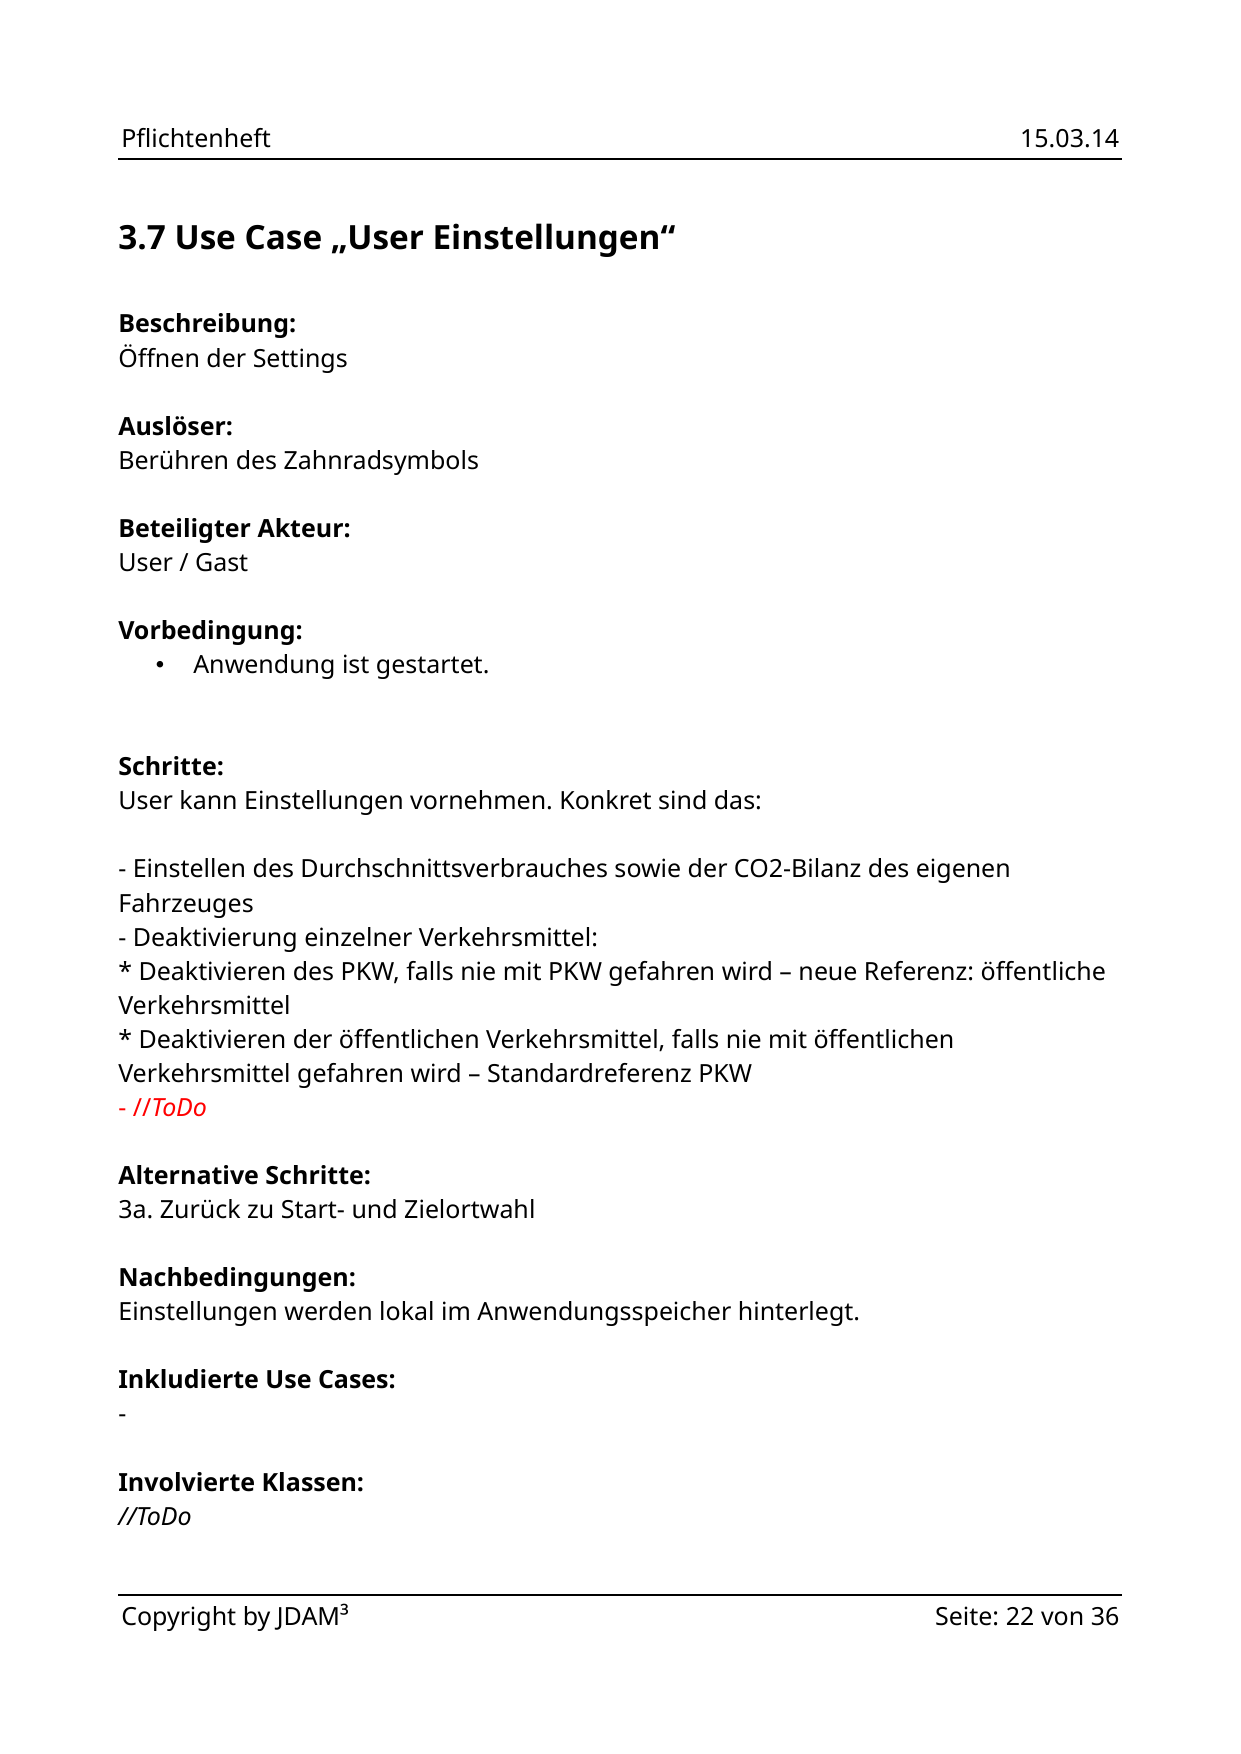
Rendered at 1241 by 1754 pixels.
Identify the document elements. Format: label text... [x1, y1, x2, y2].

text * Deaktivieren des PKW, falls nie mit PKW gefahren wird – neue Referenz: öffentliche Verkehrsmittel [118, 953, 1122, 1021]
text //ToDo [118, 1498, 1122, 1532]
text - [118, 1396, 1122, 1430]
text User kann Einstellungen vornehmen. Konkret sind das: [118, 783, 1122, 817]
text Schritte: [118, 749, 1122, 783]
text * Deaktivieren der öffentlichen Verkehrsmittel, falls nie mit öffentlichen Verkehrsmittel gefahren wird – Standardreferenz PKW [118, 1021, 1122, 1089]
text Beteiligter Akteur: [118, 511, 1122, 544]
text Einstellungen werden lokal im Anwendungsspeicher hinterlegt. [118, 1294, 1122, 1328]
text - //ToDo [118, 1089, 1122, 1124]
text Nachbedingungen: [118, 1260, 1122, 1294]
text - Einstellen des Durchschnittsverbrauches sowie der CO2-Bilanz des eigenen Fahrzeuges [118, 851, 1122, 919]
text Beschreibung: [118, 306, 1122, 340]
text Öffnen der Settings [118, 340, 1122, 374]
text - Deaktivierung einzelner Verkehrsmittel: [118, 919, 1122, 953]
text Auslöser: [118, 408, 1122, 442]
text Involvierte Klassen: [118, 1464, 1122, 1498]
text 3a. Zurück zu Start- und Zielortwahl [118, 1192, 1122, 1226]
text User / Gast [118, 544, 1122, 579]
subtitle 3.7 Use Case „User Einstellungen“ [118, 214, 1122, 259]
text Vorbedingung: [118, 613, 1122, 647]
text Inkludierte Use Cases: [118, 1362, 1122, 1396]
text Berühren des Zahnradsymbols [118, 442, 1122, 476]
list Anwendung ist gestartet. [156, 647, 1122, 681]
text Alternative Schritte: [118, 1158, 1122, 1192]
